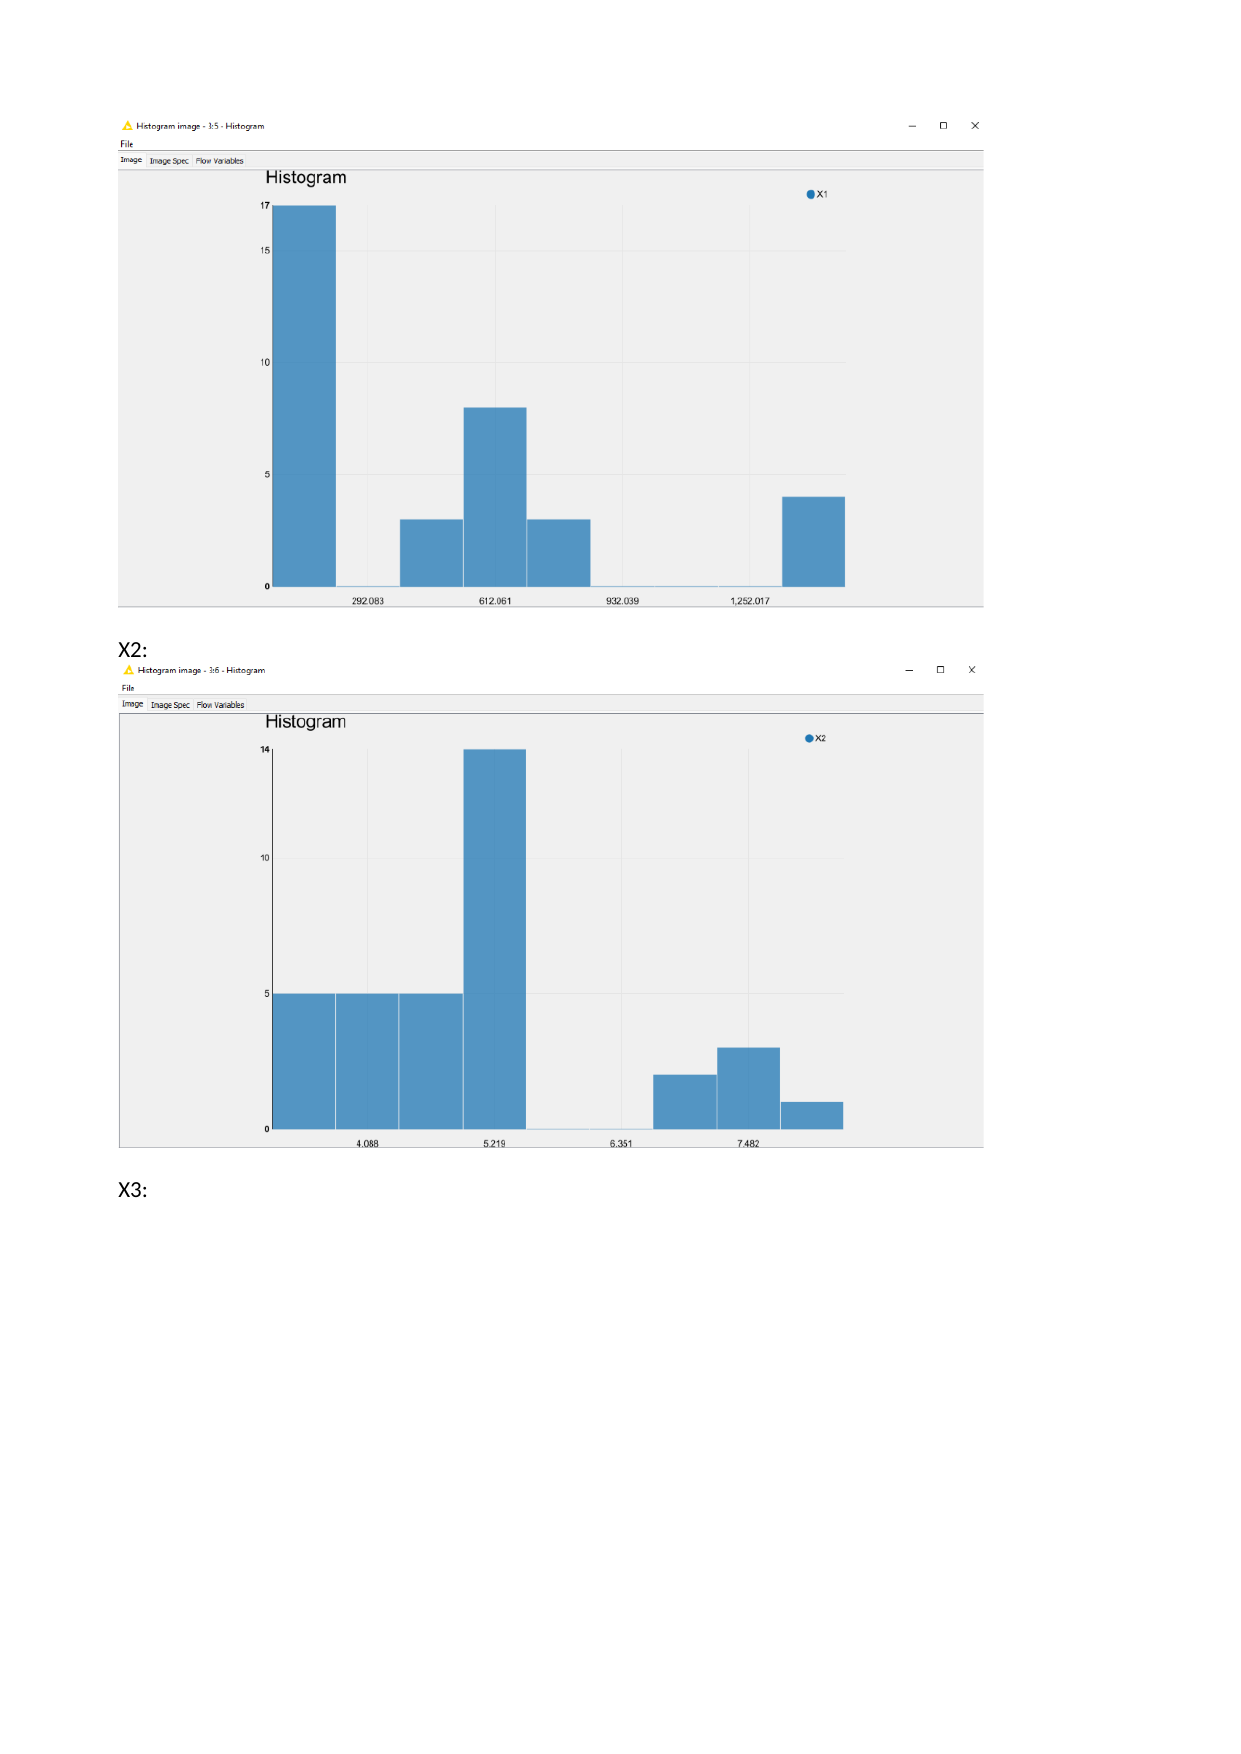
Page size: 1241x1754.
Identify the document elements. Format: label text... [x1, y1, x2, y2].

text X3: [118, 1176, 1122, 1204]
text X2: [118, 635, 1122, 663]
